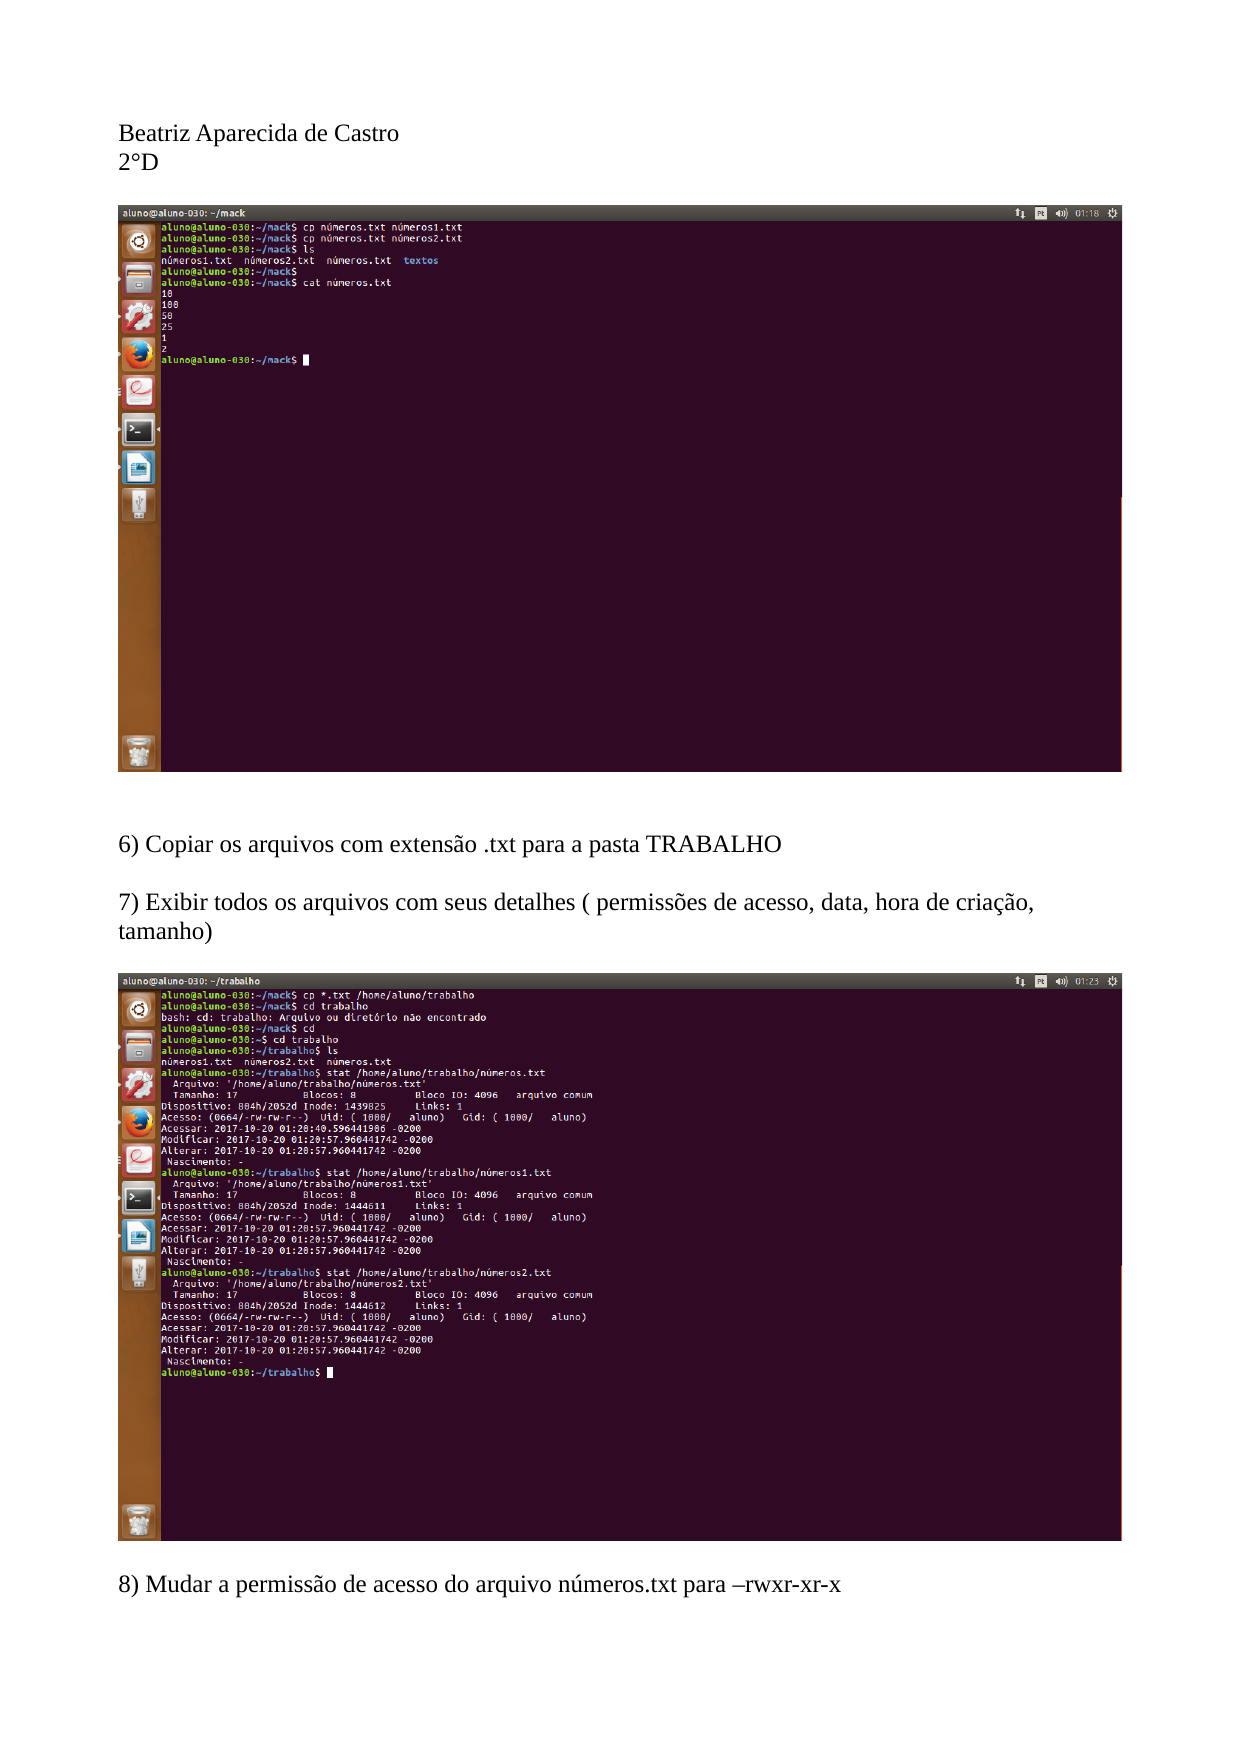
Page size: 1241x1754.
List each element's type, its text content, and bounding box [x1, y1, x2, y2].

text 6) Copiar os arquivos com extensão .txt para a pasta TRABALHO [118, 829, 1122, 858]
text 8) Mudar a permissão de acesso do arquivo números.txt para –rwxr-xr-x [118, 1569, 1122, 1598]
picture [118, 205, 1123, 772]
picture [118, 973, 1123, 1541]
text 7) Exibir todos os arquivos com seus detalhes ( permissões de acesso, data, hora de criação, [118, 887, 1122, 916]
text tamanho) [118, 916, 1122, 944]
